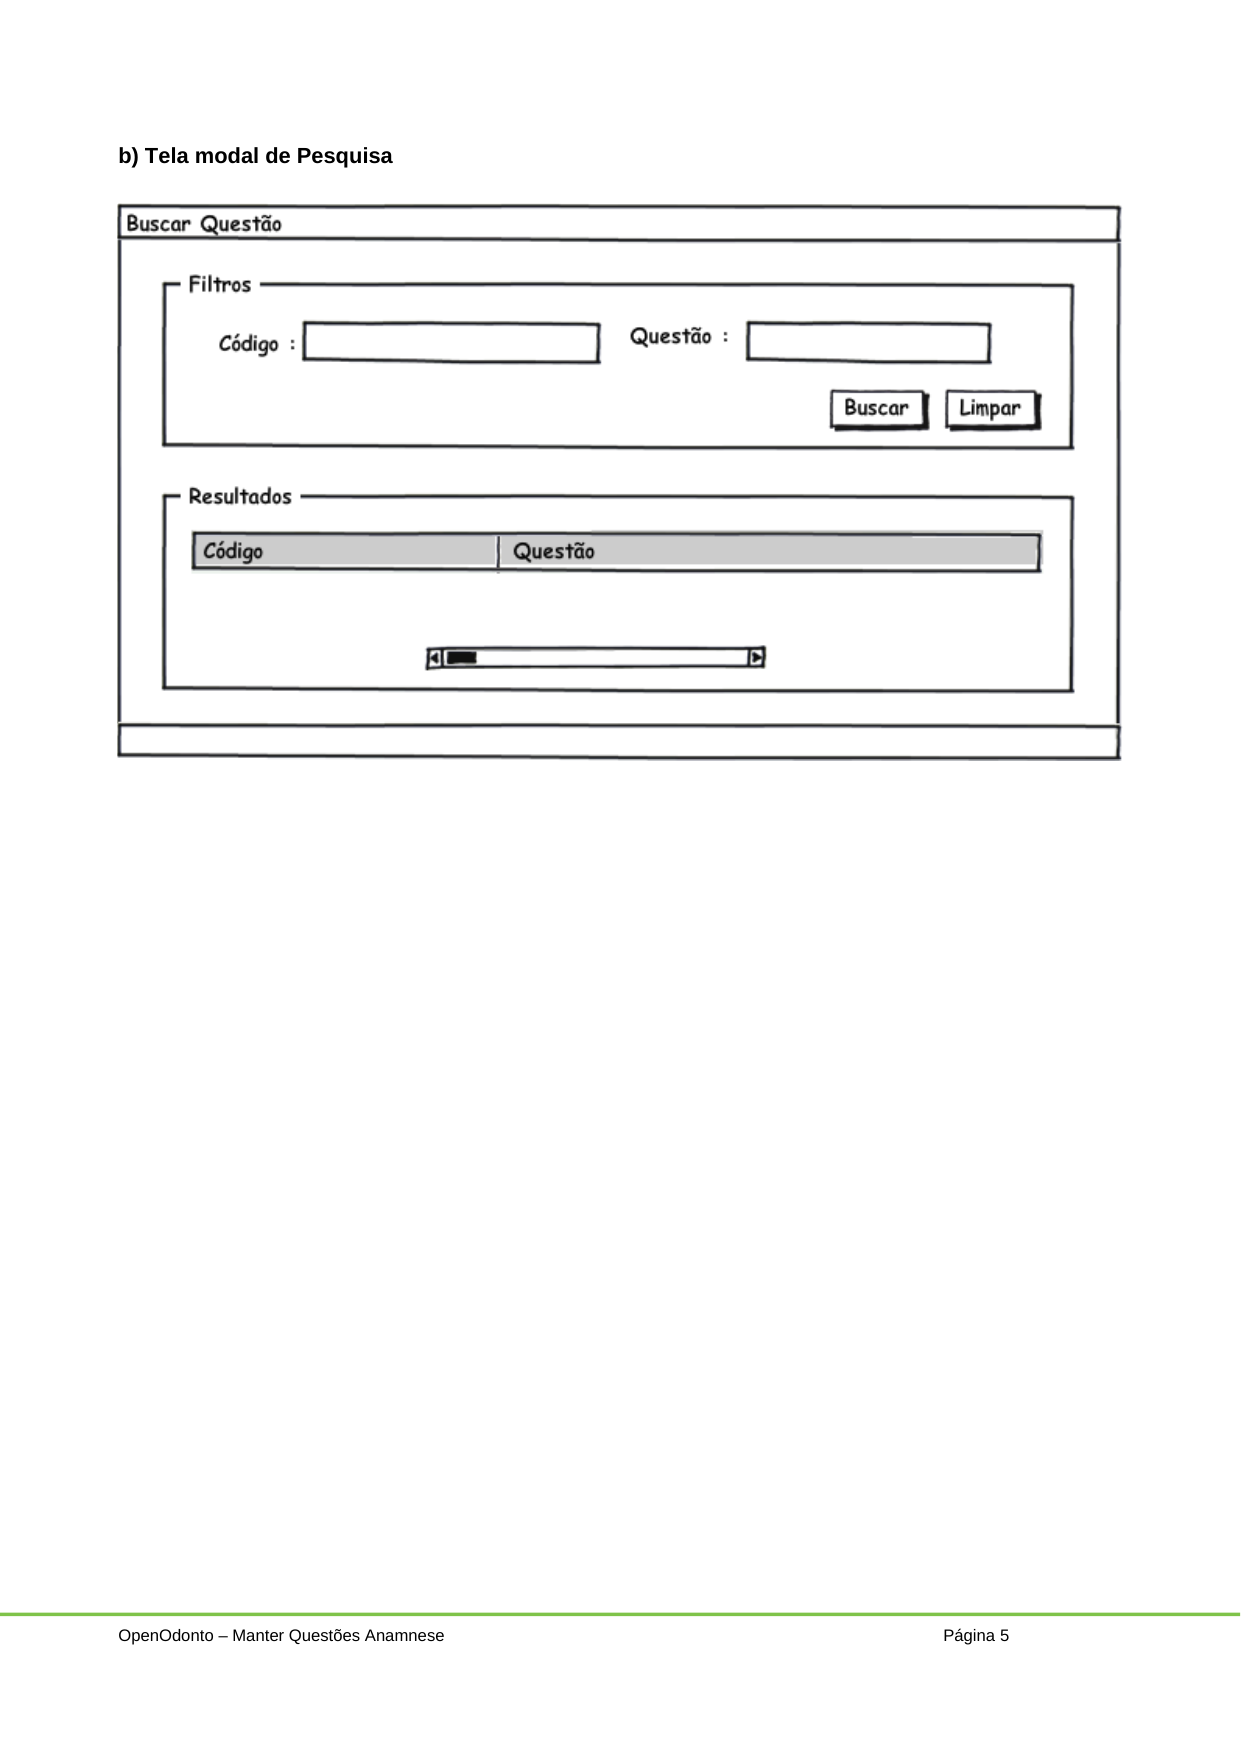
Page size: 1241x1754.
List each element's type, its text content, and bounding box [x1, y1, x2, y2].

subtitle Tela modal de Pesquisa [118, 143, 1122, 168]
picture [117, 203, 1123, 761]
